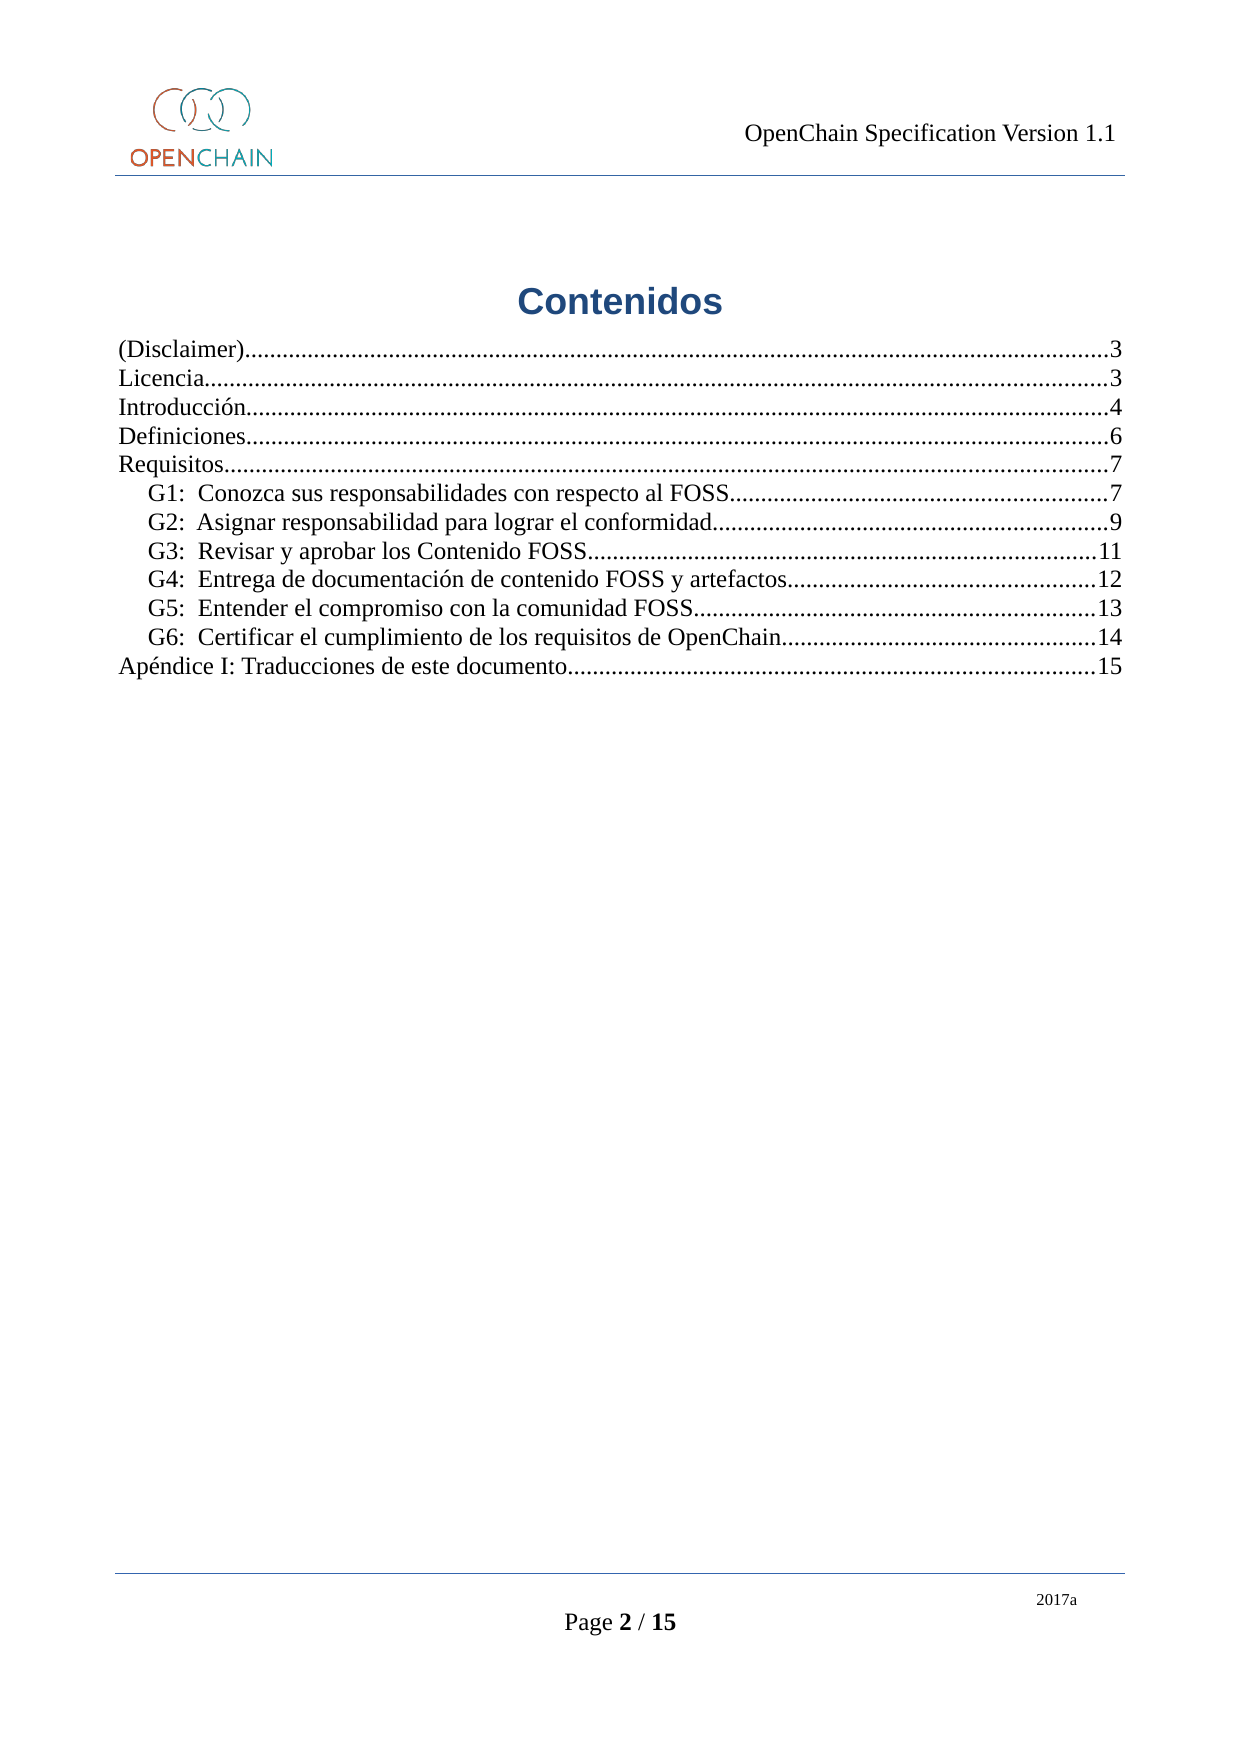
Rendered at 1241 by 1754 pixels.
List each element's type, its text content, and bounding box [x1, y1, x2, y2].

text Licencia 3 [118, 363, 1122, 392]
text G5: Entender el compromiso con la comunidad FOSS 13 [148, 593, 1122, 622]
picture [130, 88, 272, 167]
text Requisitos 7 [118, 449, 1122, 478]
text Definiciones 6 [118, 421, 1122, 449]
text G1: Conozca sus responsabilidades con respecto al FOSS 7 [148, 478, 1122, 507]
text G4: Entrega de documentación de contenido FOSS y artefactos 12 [148, 564, 1122, 593]
text G6: Certificar el cumplimiento de los requisitos de OpenChain 14 [148, 622, 1122, 651]
text (Disclaimer) 3 [118, 334, 1122, 363]
text Introducción 4 [118, 392, 1122, 421]
text G2: Asignar responsabilidad para lograr el conformidad 9 [148, 507, 1122, 536]
subtitle Contenidos [118, 279, 1122, 322]
text G3: Revisar y aprobar los Contenido FOSS 11 [148, 536, 1122, 564]
text Apéndice I: Traducciones de este documento 15 [118, 651, 1122, 679]
